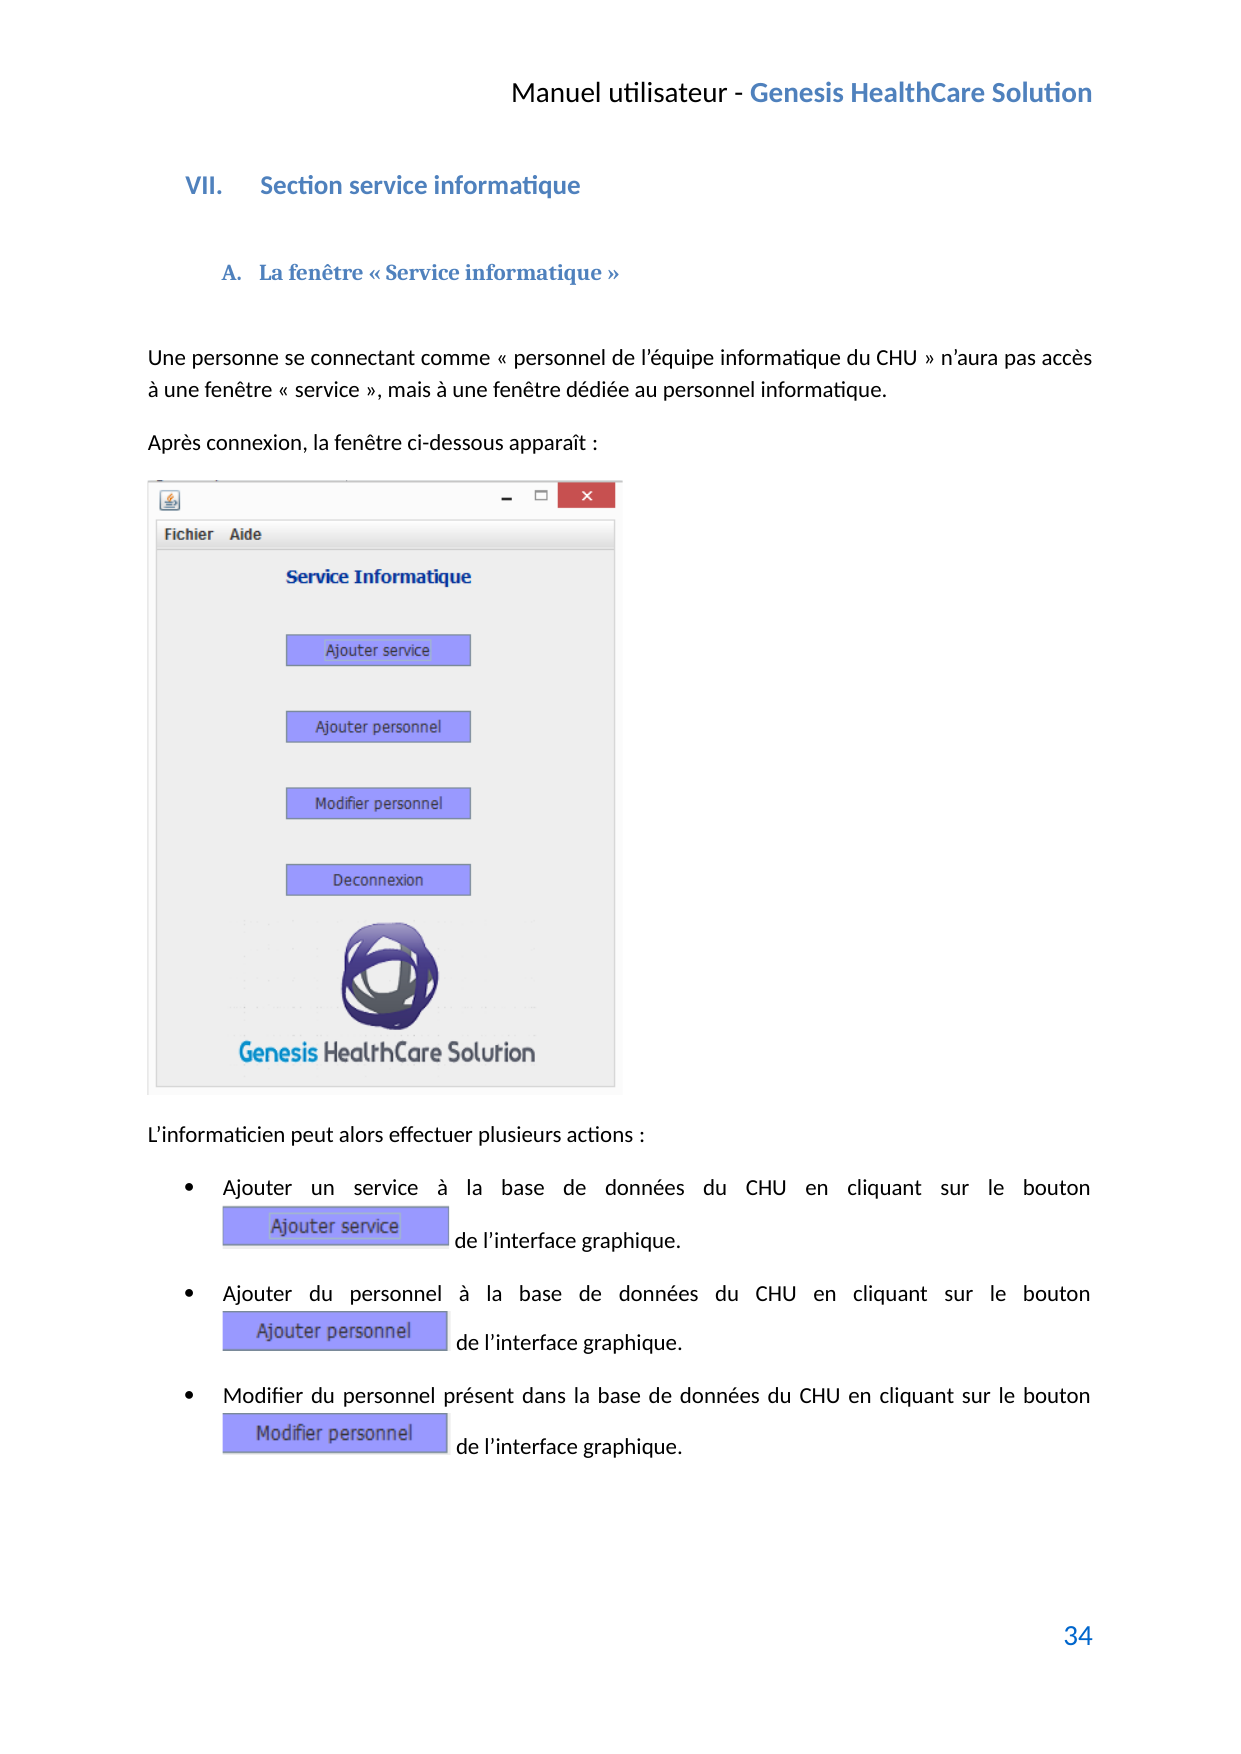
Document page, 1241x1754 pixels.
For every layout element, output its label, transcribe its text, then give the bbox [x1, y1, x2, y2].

list Modifier du personnel présent dans la base de données du CHU en cliquant sur le bouton de l’interface graphique. [185, 1382, 1093, 1460]
picture [222, 1205, 450, 1249]
text Une personne se connectant comme « personnel de l’équipe informatique du CHU » n’aura pas accès à une fenêtre « service », mais à une fenêtre dédiée au personnel informatique. [148, 343, 1093, 403]
picture [147, 480, 623, 1095]
subtitle Section service informatique [185, 168, 1093, 201]
list Ajouter un service à la base de données du CHU en cliquant sur le bouton de l’interface graphique. [185, 1173, 1093, 1254]
text L’informaticien peut alors effectuer plusieurs actions : [148, 1120, 1093, 1148]
list Ajouter du personnel à la base de données du CHU en cliquant sur le bouton de l’interface graphique. [185, 1279, 1093, 1357]
subtitle La fenêtre « Service informatique » [221, 259, 1093, 286]
picture [222, 1413, 451, 1455]
text Après connexion, la fenêtre ci-dessous apparaît : [148, 428, 1093, 456]
picture [222, 1311, 451, 1351]
